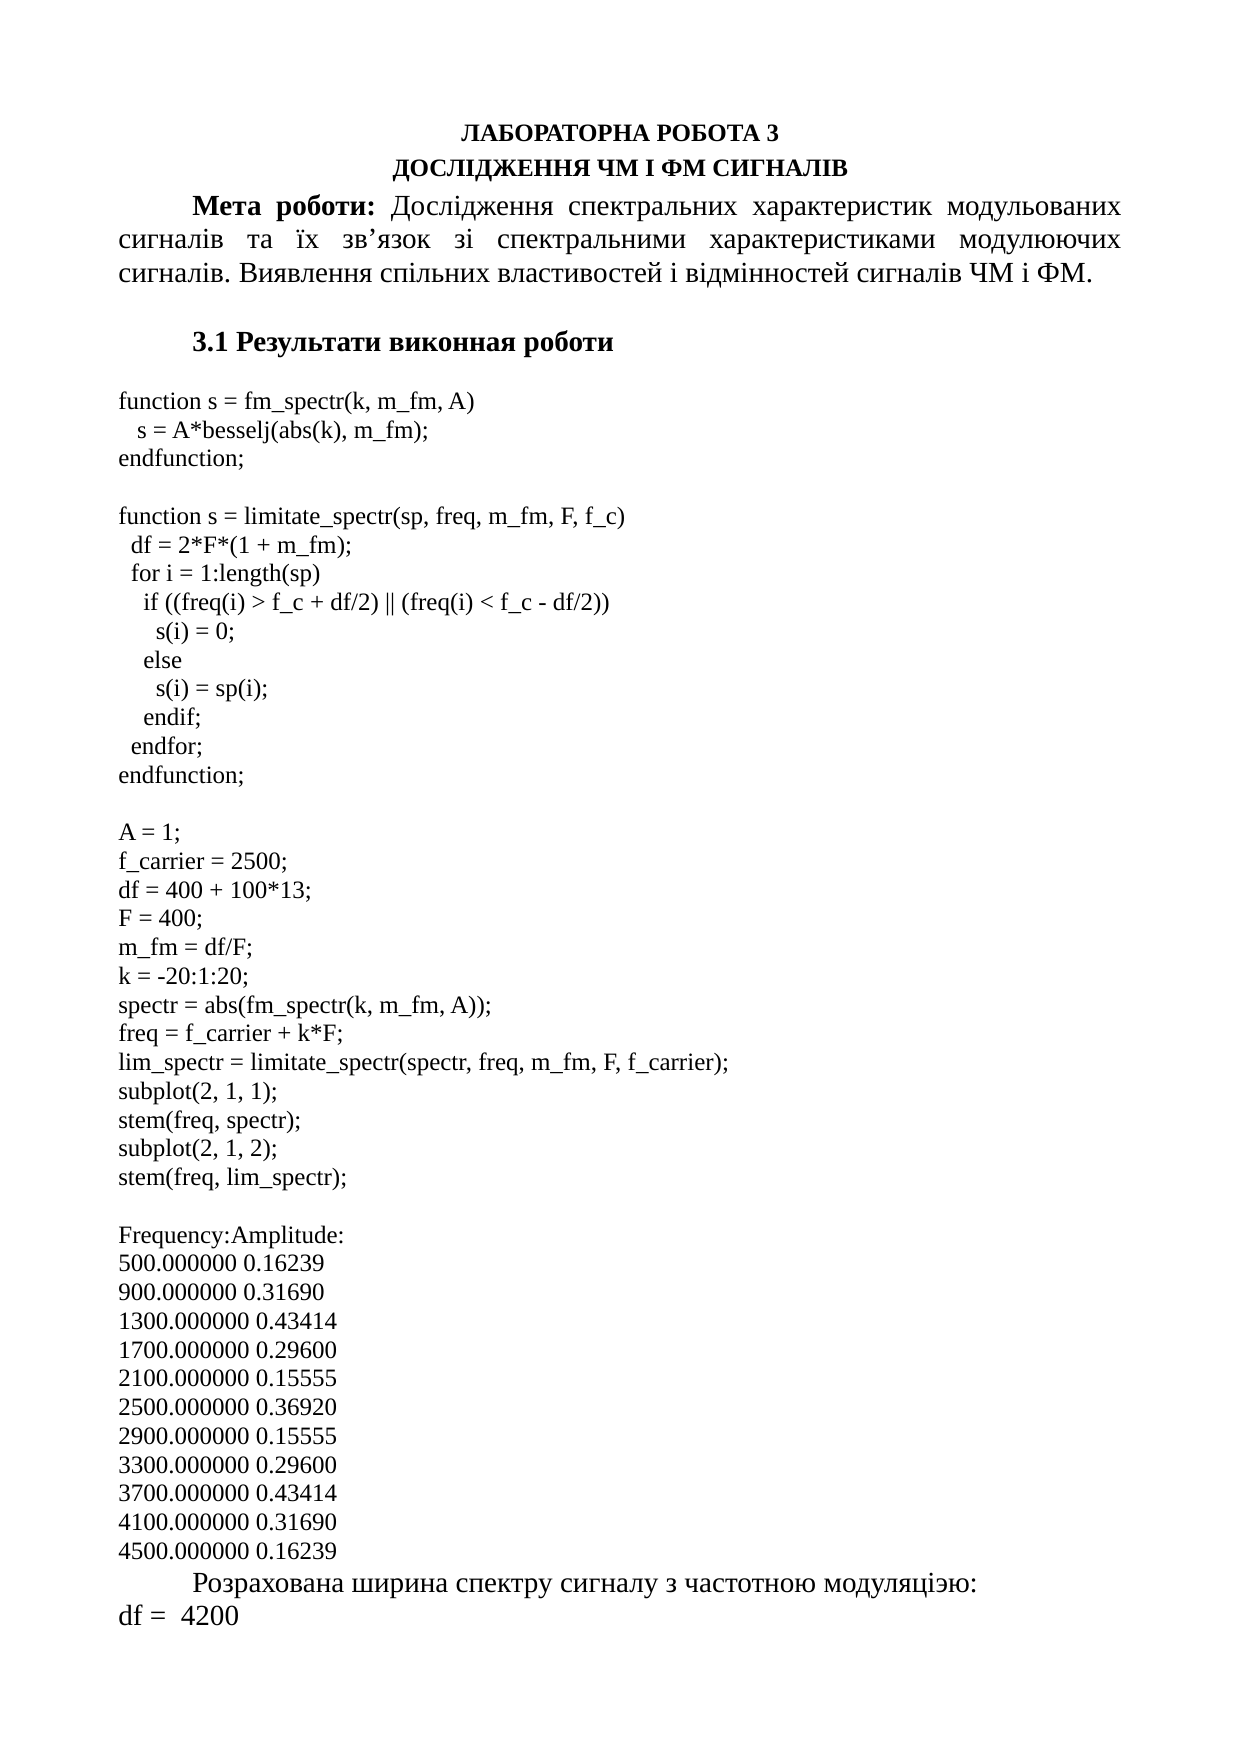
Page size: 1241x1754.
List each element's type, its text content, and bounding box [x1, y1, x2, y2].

text s(i) = sp(i); [118, 673, 1122, 702]
text endif; [118, 702, 1122, 731]
text else [118, 645, 1122, 673]
text function s = limitate_spectr(sp, freq, m_fm, F, f_c) [118, 501, 1122, 530]
text endfunction; [118, 760, 1122, 788]
text subplot(2, 1, 2); [118, 1133, 1122, 1162]
text stem(freq, spectr); [118, 1105, 1122, 1133]
text if ((freq(i) > f_c + df/2) || (freq(i) < f_c - df/2)) [118, 587, 1122, 616]
text f_carrier = 2500; [118, 846, 1122, 875]
text 500.000000 0.16239 [118, 1248, 1122, 1277]
text spectr = abs(fm_spectr(k, m_fm, A)); [118, 990, 1122, 1018]
text lim_spectr = limitate_spectr(spectr, freq, m_fm, F, f_carrier); [118, 1047, 1122, 1076]
text df = 400 + 100*13; [118, 875, 1122, 903]
text 3.1 Результати виконная роботи [118, 324, 1122, 357]
text subplot(2, 1, 1); [118, 1076, 1122, 1105]
text 4100.000000 0.31690 [118, 1507, 1122, 1536]
text k = -20:1:20; [118, 961, 1122, 990]
text s = A*besselj(abs(k), m_fm); [118, 415, 1122, 443]
text 1700.000000 0.29600 [118, 1335, 1122, 1363]
text A = 1; [118, 817, 1122, 846]
text Frequency:Amplitude: [118, 1220, 1122, 1248]
text 3700.000000 0.43414 [118, 1478, 1122, 1507]
text 2900.000000 0.15555 [118, 1421, 1122, 1450]
text s(i) = 0; [118, 616, 1122, 645]
text 4500.000000 0.16239 [118, 1536, 1122, 1565]
text 3300.000000 0.29600 [118, 1450, 1122, 1478]
text df = 2*F*(1 + m_fm); [118, 530, 1122, 558]
text 2500.000000 0.36920 [118, 1392, 1122, 1421]
text endfor; [118, 731, 1122, 760]
text function s = fm_spectr(k, m_fm, A) [118, 386, 1122, 415]
text endfunction; [118, 443, 1122, 472]
text df = 4200 [118, 1598, 1122, 1632]
text 2100.000000 0.15555 [118, 1363, 1122, 1392]
text m_fm = df/F; [118, 932, 1122, 961]
text 1300.000000 0.43414 [118, 1306, 1122, 1335]
text F = 400; [118, 903, 1122, 932]
text Мета роботи: Дослідження спектральних характеристик модульованих сигналів та їх зв’язок зі спектральними характеристиками модулюючих сигналів. Виявлення спільних властивостей і відмінностей сигналів ЧМ і ФМ. [118, 188, 1122, 289]
text for i = 1:length(sp) [118, 558, 1122, 587]
text stem(freq, lim_spectr); [118, 1162, 1122, 1191]
subtitle ДОСЛІДЖЕННЯ ЧМ і ФМ СИГНАЛІВ [118, 153, 1122, 182]
text Розрахована ширина спектру сигналу з частотною модуляцiэю: [118, 1565, 1122, 1598]
subtitle Лабораторна робота 3 [118, 118, 1122, 147]
text 900.000000 0.31690 [118, 1277, 1122, 1306]
text freq = f_carrier + k*F; [118, 1018, 1122, 1047]
